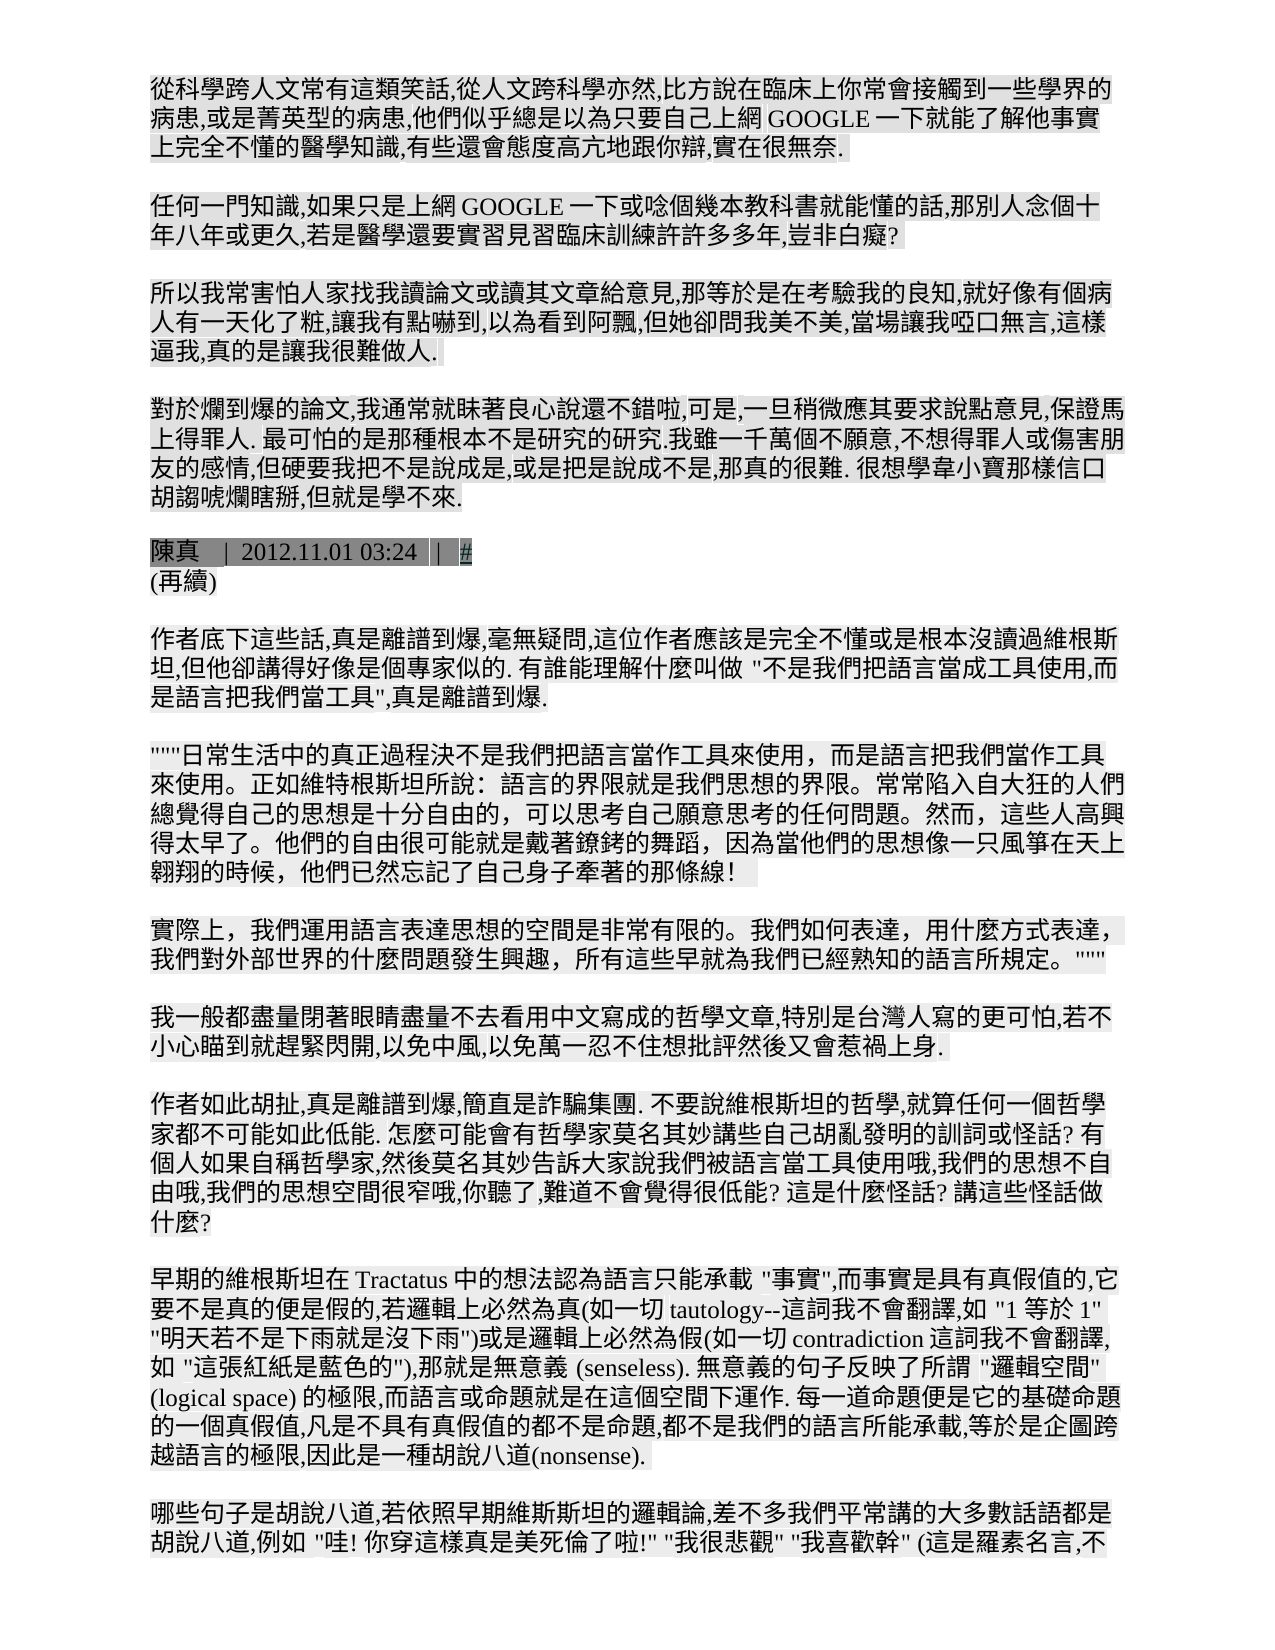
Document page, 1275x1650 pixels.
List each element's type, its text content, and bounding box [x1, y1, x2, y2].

text (再續) 作者底下這些話,真是離譜到爆,毫無疑問,這位作者應該是完全不懂或是根本沒讀過維根斯坦,但他卻講得好像是個專家似的. 有誰能理解什麼叫做 "不是我們把語言當成工具使用,而是語言把我們當工具",真是離譜到爆. """日常生活中的真正過程決不是我們把語言當作工具來使用，而是語言把我們當作工具來使用。正如維特根斯坦所說：語言的界限就是我們思想的界限。常常陷入自大狂的人們總覺得自己的思想是十分自由的，可以思考自己願意思考的任何問題。然而，這些人高興得太早了。他們的自由很可能就是戴著鐐銬的舞蹈，因為當他們的思想像一只風箏在天上翱翔的時候，他們已然忘記了自己身子牽著的那條線！ 實際上，我們運用語言表達思想的空間是非常有限的。我們如何表達，用什麼方式表達，我們對外部世界的什麼問題發生興趣，所有這些早就為我們已經熟知的語言所規定。""" 我一般都盡量閉著眼睛盡量不去看用中文寫成的哲學文章,特別是台灣人寫的更可怕,若不小心瞄到就趕緊閃開,以免中風,以免萬一忍不住想批評然後又會惹禍上身. 作者如此胡扯,真是離譜到爆,簡直是詐騙集團. 不要說維根斯坦的哲學,就算任何一個哲學家都不可能如此低能. 怎麼可能會有哲學家莫名其妙講些自己胡亂發明的訓詞或怪話? 有個人如果自稱哲學家,然後莫名其妙告訴大家說我們被語言當工具使用哦,我們的思想不自由哦,我們的思想空間很窄哦,你聽了,難道不會覺得很低能? 這是什麼怪話? 講這些怪話做什麼? 早期的維根斯坦在Tractatus中的想法認為語言只能承載 "事實",而事實是具有真假值的,它要不是真的便是假的,若邏輯上必然為真(如一切tautology--這詞我不會翻譯,如 "1 等於1" "明天若不是下雨就是沒下雨")或是邏輯上必然為假(如一切contradiction這詞我不會翻譯,如 "這張紅紙是藍色的"),那就是無意義 (senseless). 無意義的句子反映了所謂 "邏輯空間" (logical space) 的極限,而語言或命題就是在這個空間下運作. 每一道命題便是它的基礎命題的一個真假值,凡是不具有真假值的都不是命題,都不是我們的語言所能承載,等於是企圖跨越語言的極限,因此是一種胡說八道(nonsense). 哪些句子是胡說八道,若依照早期維斯斯坦的邏輯論,差不多我們平常講的大多數話語都是胡說八道,例如 "哇! 你穿這樣真是美死倫了啦!" "我很悲觀" "我喜歡幹" (這是羅素名言,不 [150, 567, 1125, 1558]
text 陳真 | 2012.11.01 03:24 | # [150, 537, 1125, 567]
text 從科學跨人文常有這類笑話,從人文跨科學亦然,比方說在臨床上你常會接觸到一些學界的病患,或是菁英型的病患,他們似乎總是以為只要自己上網GOOGLE一下就能了解他事實上完全不懂的醫學知識,有些還會態度高亢地跟你辯,實在很無奈. 任何一門知識,如果只是上網GOOGLE一下或唸個幾本教科書就能懂的話,那別人念個十年八年或更久,若是醫學還要實習見習臨床訓練許許多多年,豈非白癡? 所以我常害怕人家找我讀論文或讀其文章給意見,那等於是在考驗我的良知,就好像有個病人有一天化了粧,讓我有點嚇到,以為看到阿飄,但她卻問我美不美,當場讓我啞口無言,這樣逼我,真的是讓我很難做人. 對於爛到爆的論文,我通常就眛著良心說還不錯啦,可是,一旦稍微應其要求說點意見,保證馬上得罪人. 最可怕的是那種根本不是研究的研究.我雖一千萬個不願意,不想得罪人或傷害朋友的感情,但硬要我把不是說成是,或是把是說成不是,那真的很難. 很想學韋小寶那樣信口胡謅唬爛瞎掰,但就是學不來. [150, 75, 1125, 512]
